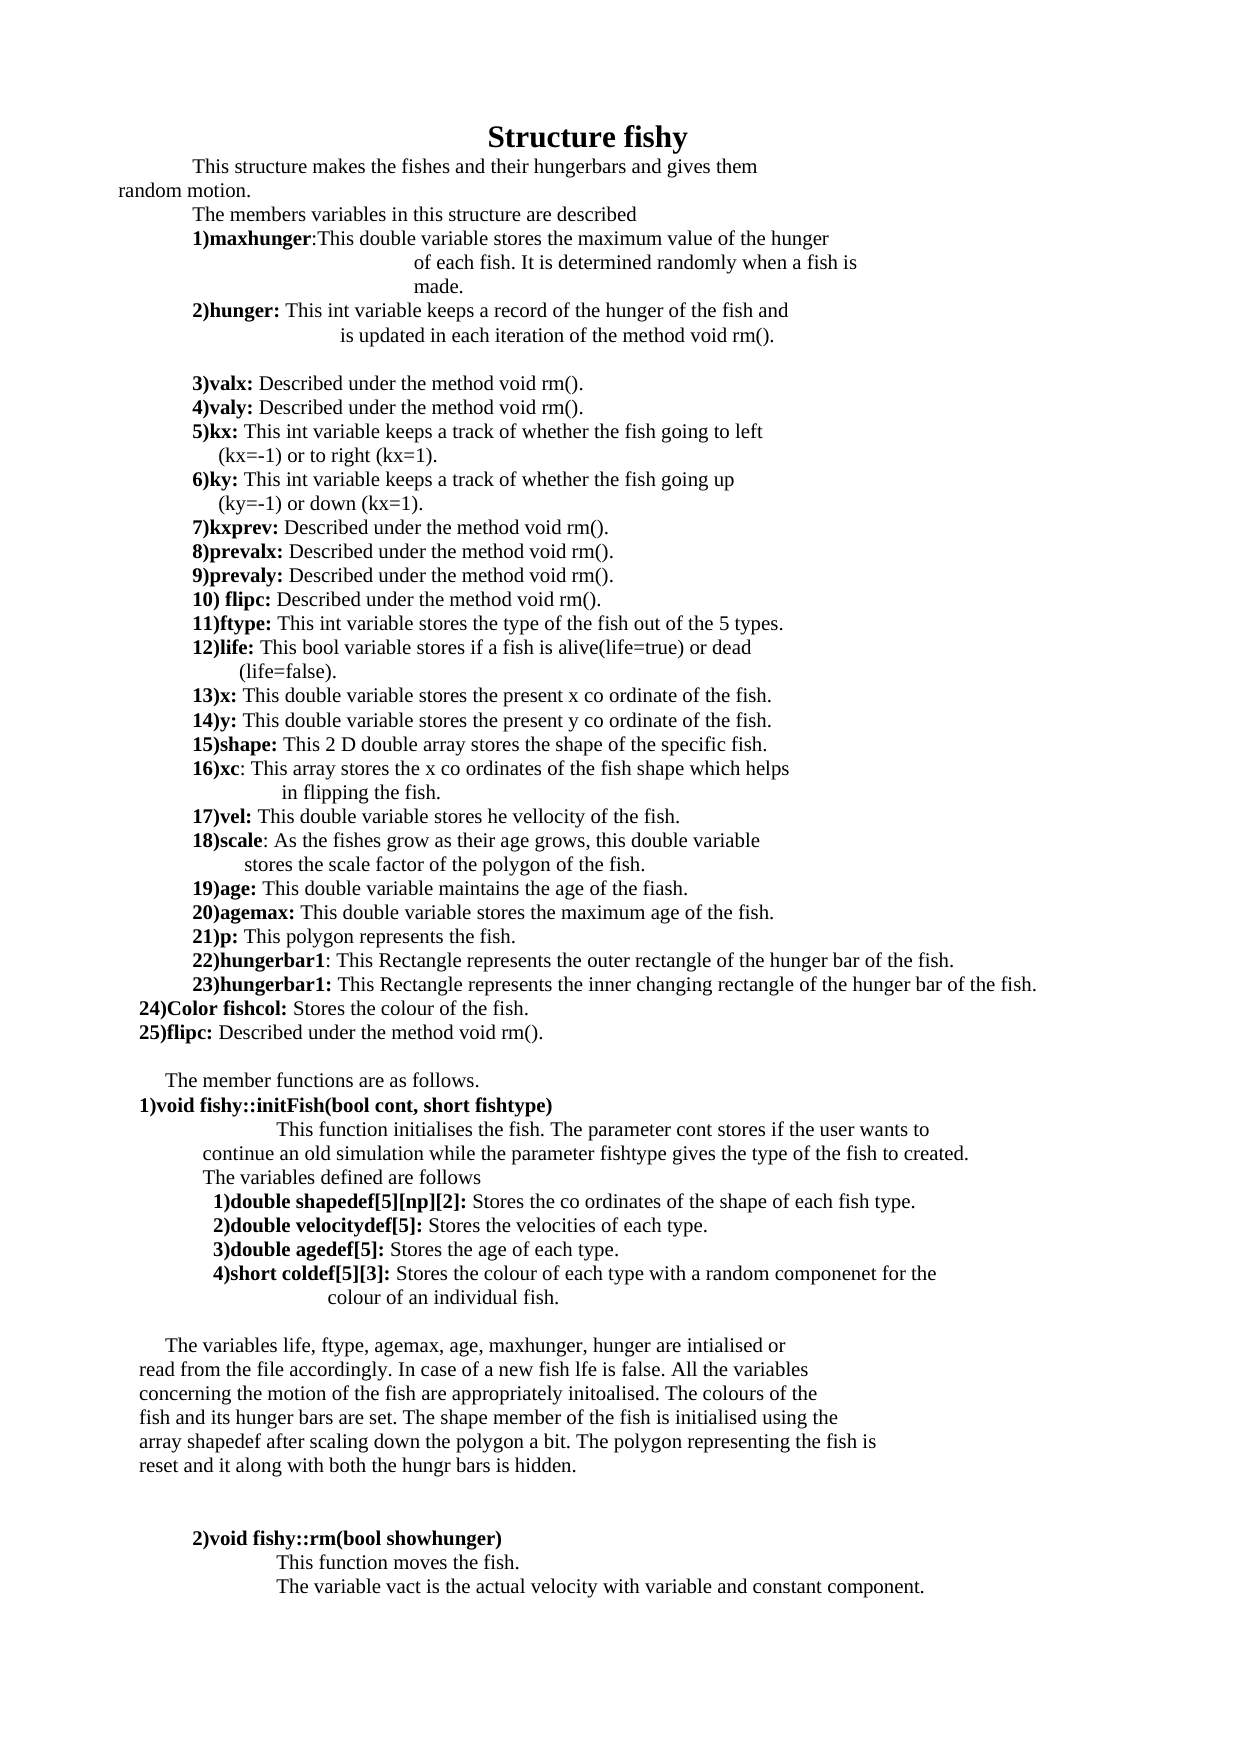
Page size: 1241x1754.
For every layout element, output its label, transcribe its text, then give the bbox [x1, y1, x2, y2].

text 21)p: This polygon represents the fish. [118, 924, 1122, 948]
text (ky=-1) or down (kx=1). [118, 491, 1122, 515]
text random motion. [118, 178, 1122, 202]
text 12)life: This bool variable stores if a fish is alive(life=true) or dead [118, 635, 1122, 659]
text 6)ky: This int variable keeps a track of whether the fish going up [118, 467, 1122, 491]
text reset and it along with both the hungr bars is hidden. [118, 1453, 1122, 1477]
text 11)ftype: This int variable stores the type of the fish out of the 5 types. [118, 611, 1122, 635]
text of each fish. It is determined randomly when a fish is [118, 250, 1122, 274]
text read from the file accordingly. In case of a new fish lfe is false. All the variables [118, 1357, 1122, 1381]
text continue an old simulation while the parameter fishtype gives the type of the fish to created. [118, 1141, 1122, 1165]
text This function moves the fish. [118, 1550, 1122, 1574]
text 1)maxhunger:This double variable stores the maximum value of the hunger [118, 226, 1122, 250]
text array shapedef after scaling down the polygon a bit. The polygon representing the fish is [118, 1429, 1122, 1453]
text 4)short coldef[5][3]: Stores the colour of each type with a random componenet for the [118, 1261, 1122, 1285]
text made. [118, 274, 1122, 298]
text The member functions are as follows. [118, 1068, 1122, 1092]
text This function initialises the fish. The parameter cont stores if the user wants to [118, 1117, 1122, 1141]
text fish and its hunger bars are set. The shape member of the fish is initialised using the [118, 1405, 1122, 1429]
text stores the scale factor of the polygon of the fish. [118, 852, 1122, 876]
text The members variables in this structure are described [118, 202, 1122, 226]
text 5)kx: This int variable keeps a track of whether the fish going to left [118, 419, 1122, 443]
text colour of an individual fish. [118, 1285, 1122, 1309]
text Structure fishy [118, 118, 1122, 154]
text 24)Color fishcol: Stores the colour of the fish. [118, 996, 1122, 1020]
text 22)hungerbar1: This Rectangle represents the outer rectangle of the hunger bar of the fish. [118, 948, 1122, 972]
text 3)double agedef[5]: Stores the age of each type. [118, 1237, 1122, 1261]
text 23)hungerbar1: This Rectangle represents the inner changing rectangle of the hunger bar of the fish. [118, 972, 1122, 996]
text 2)double velocitydef[5]: Stores the velocities of each type. [118, 1213, 1122, 1237]
text 7)kxprev: Described under the method void rm(). [118, 515, 1122, 539]
text 8)prevalx: Described under the method void rm(). [118, 539, 1122, 563]
text 20)agemax: This double variable stores the maximum age of the fish. [118, 900, 1122, 924]
text The variable vact is the actual velocity with variable and constant component. [118, 1574, 1122, 1598]
text The variables defined are follows [118, 1165, 1122, 1189]
text 3)valx: Described under the method void rm(). [118, 371, 1122, 395]
text 2)void fishy::rm(bool showhunger) [118, 1526, 1122, 1550]
text 14)y: This double variable stores the present y co ordinate of the fish. [118, 707, 1122, 732]
text 1)void fishy::initFish(bool cont, short fishtype) [118, 1092, 1122, 1117]
text This structure makes the fishes and their hungerbars and gives them [118, 154, 1122, 178]
text 13)x: This double variable stores the present x co ordinate of the fish. [118, 683, 1122, 707]
text 17)vel: This double variable stores he vellocity of the fish. [118, 804, 1122, 828]
text in flipping the fish. [118, 780, 1122, 804]
text 10) flipc: Described under the method void rm(). [118, 587, 1122, 611]
text 2)hunger: This int variable keeps a record of the hunger of the fish and [118, 298, 1122, 322]
text 1)double shapedef[5][np][2]: Stores the co ordinates of the shape of each fish type. [118, 1189, 1122, 1213]
text (kx=-1) or to right (kx=1). [118, 443, 1122, 467]
text concerning the motion of the fish are appropriately initoalised. The colours of the [118, 1381, 1122, 1405]
text 19)age: This double variable maintains the age of the fiash. [118, 876, 1122, 900]
text 9)prevaly: Described under the method void rm(). [118, 563, 1122, 587]
text 18)scale: As the fishes grow as their age grows, this double variable [118, 828, 1122, 852]
text 16)xc: This array stores the x co ordinates of the fish shape which helps [118, 756, 1122, 780]
text (life=false). [118, 659, 1122, 683]
text The variables life, ftype, agemax, age, maxhunger, hunger are intialised or [118, 1333, 1122, 1357]
text 4)valy: Described under the method void rm(). [118, 395, 1122, 419]
text is updated in each iteration of the method void rm(). [118, 322, 1122, 347]
text 25)flipc: Described under the method void rm(). [118, 1020, 1122, 1044]
text 15)shape: This 2 D double array stores the shape of the specific fish. [118, 732, 1122, 756]
